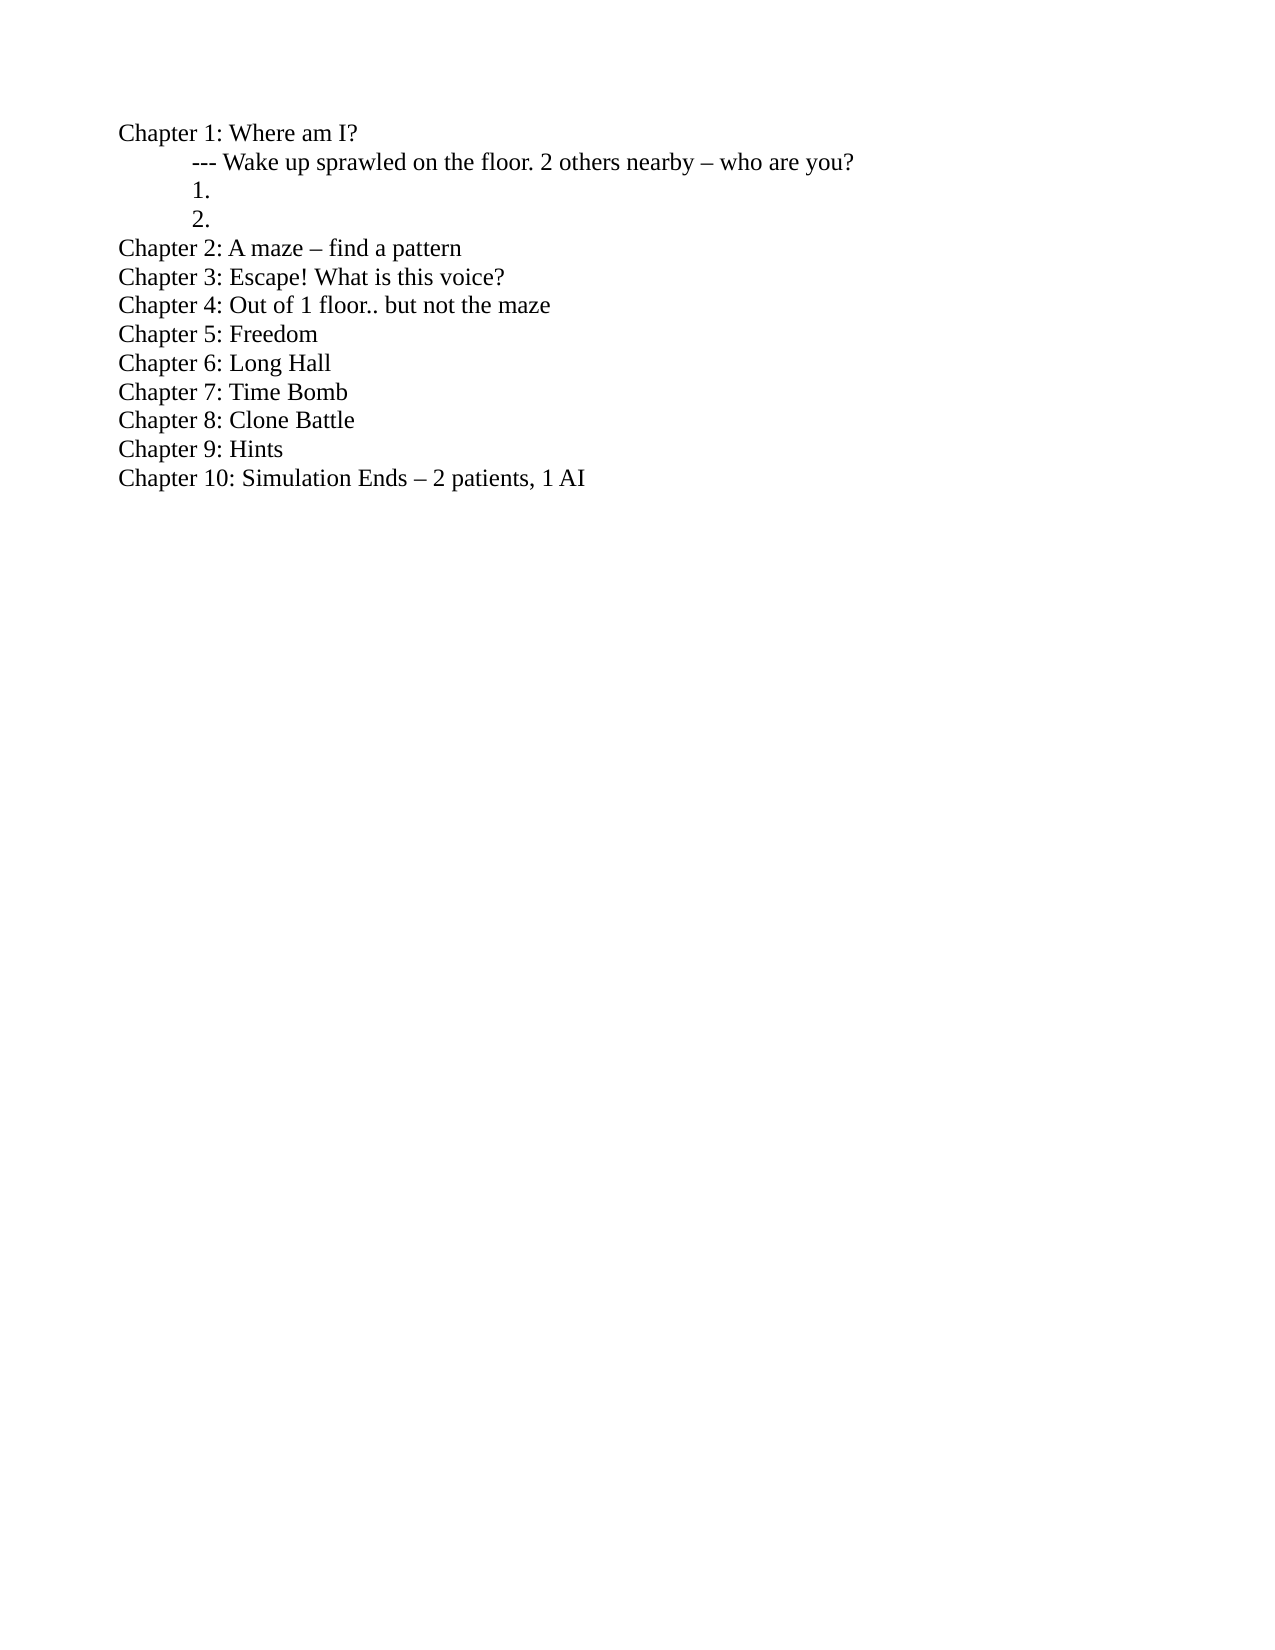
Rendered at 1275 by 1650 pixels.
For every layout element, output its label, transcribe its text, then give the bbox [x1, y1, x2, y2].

text Chapter 1: Where am I? [118, 118, 1157, 147]
text Chapter 10: Simulation Ends – 2 patients, 1 AI [118, 463, 1157, 492]
text 1. [118, 176, 1157, 204]
text Chapter 4: Out of 1 floor.. but not the maze [118, 291, 1157, 319]
text Chapter 7: Time Bomb [118, 377, 1157, 406]
text 2. [118, 204, 1157, 233]
text Chapter 9: Hints [118, 434, 1157, 463]
text Chapter 5: Freedom [118, 319, 1157, 348]
text Chapter 3: Escape! What is this voice? [118, 262, 1157, 291]
text Chapter 8: Clone Battle [118, 406, 1157, 434]
text Chapter 2: A maze – find a pattern [118, 233, 1157, 262]
text --- Wake up sprawled on the floor. 2 others nearby – who are you? [118, 147, 1157, 176]
text Chapter 6: Long Hall [118, 348, 1157, 377]
